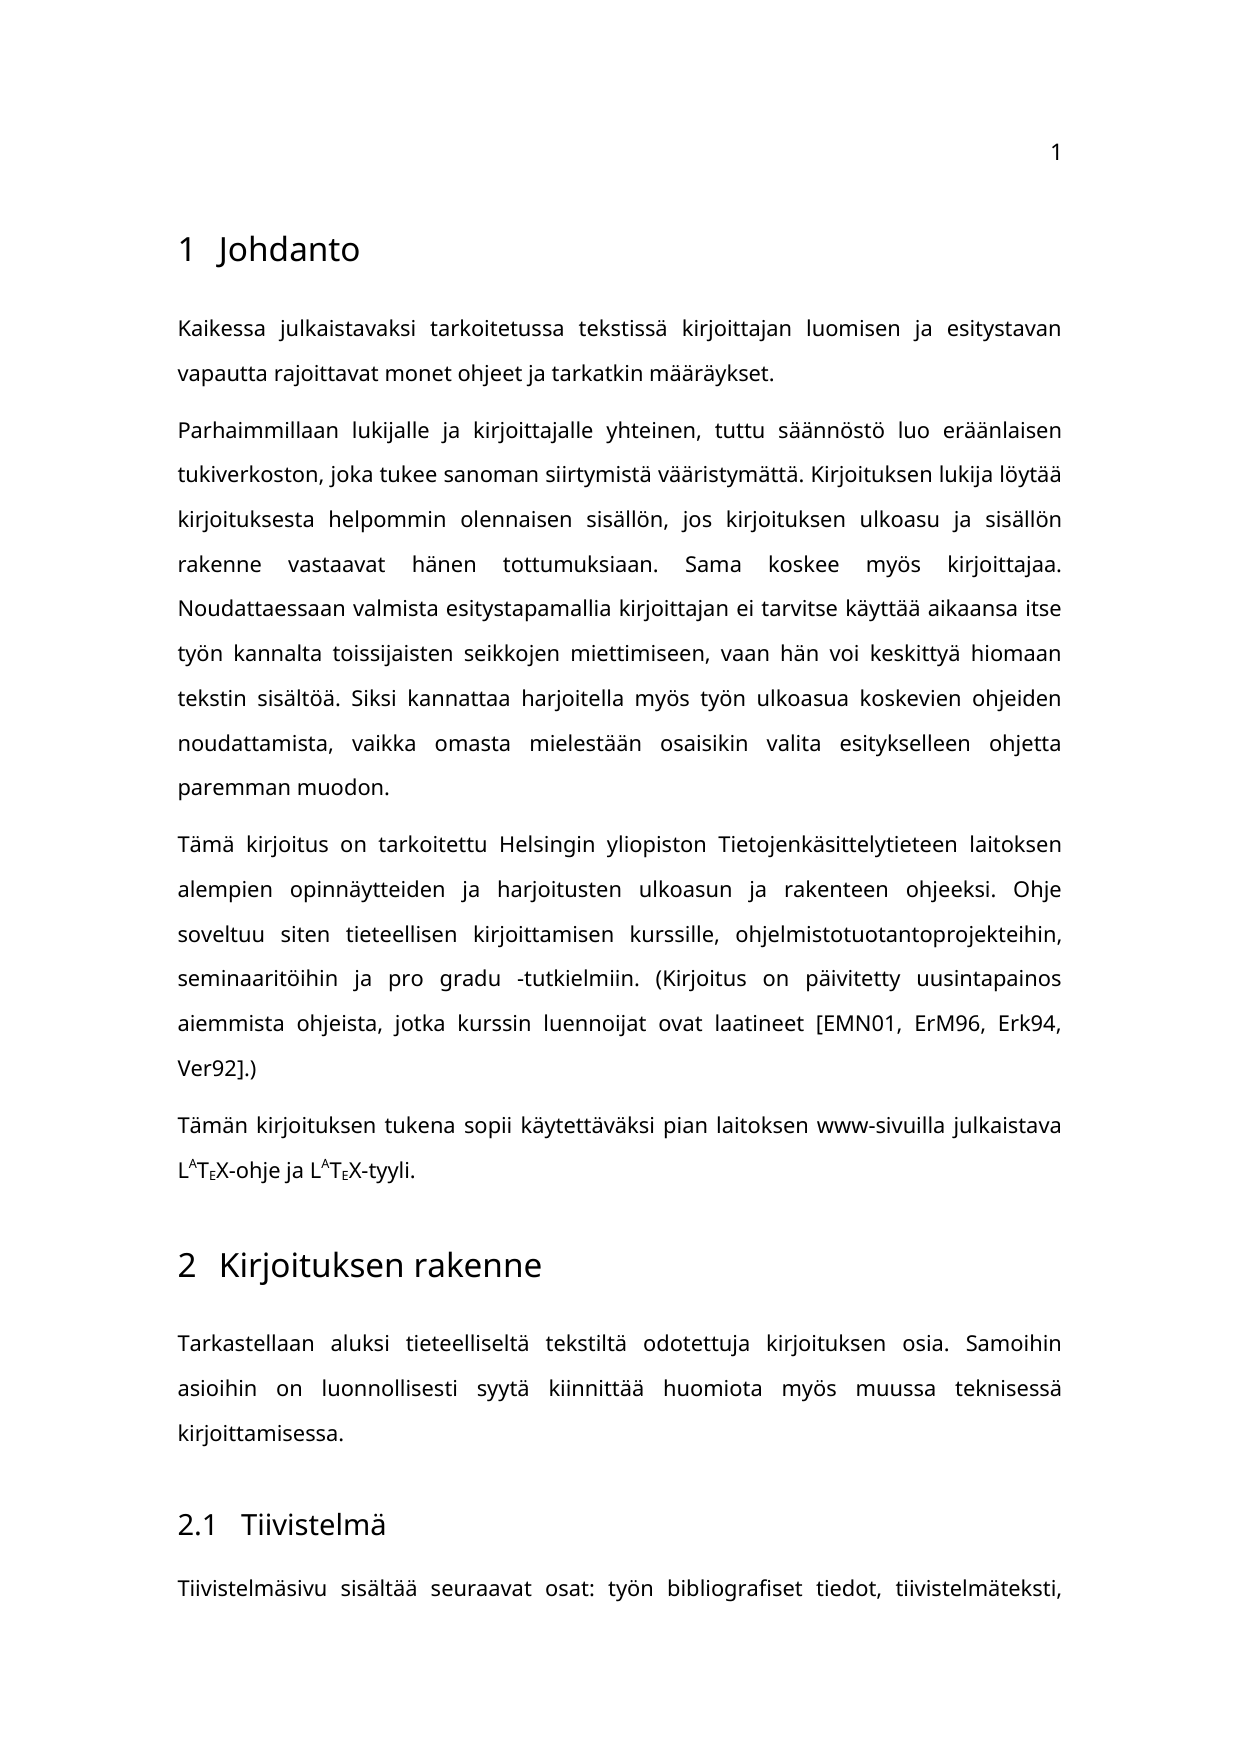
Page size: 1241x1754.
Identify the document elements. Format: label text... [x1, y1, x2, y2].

text Tiivistelmäsivu sisältää seuraavat osat: työn bibliografiset tiedot, tiivistelmäteksti, [177, 1573, 1063, 1603]
text Tämä kirjoitus on tarkoitettu Helsingin yliopiston Tietojenkäsittelytieteen laitoksen alempien opinnäytteiden ja harjoitusten ulkoasun ja rakenteen ohjeeksi. Ohje soveltuu siten tieteellisen kirjoittamisen kurssille, ohjelmistotuotantoprojekteihin, seminaaritöihin ja pro gradu -tutkielmiin. (Kirjoitus on päivitetty uusintapainos aiemmista ohjeista, jotka kurssin luennoijat ovat laatineet [EMN01, ErM96, Erk94, Ver92].) [177, 829, 1063, 1083]
subtitle Kirjoituksen rakenne [177, 1241, 1063, 1287]
text Kaikessa julkaistavaksi tarkoitetussa tekstissä kirjoittajan luomisen ja esitystavan vapautta rajoittavat monet ohjeet ja tarkatkin määräykset. [177, 313, 1063, 387]
text Tämän kirjoituksen tukena sopii käytettäväksi pian laitoksen www-sivuilla julkaistava LATEX-ohje ja LATEX-tyyli. [177, 1110, 1063, 1184]
subtitle Tiivistelmä [177, 1504, 1063, 1544]
text Tarkastellaan aluksi tieteelliseltä tekstiltä odotettuja kirjoituksen osia. Samoihin asioihin on luonnollisesti syytä kiinnittää huomiota myös muussa teknisessä kirjoittamisessa. [177, 1328, 1063, 1447]
subtitle Johdanto [177, 226, 1063, 271]
text Parhaimmillaan lukijalle ja kirjoittajalle yhteinen, tuttu säännöstö luo eräänlaisen tukiverkoston, joka tukee sanoman siirtymistä vääristymättä. Kirjoituksen lukija löytää kirjoituksesta helpommin olennaisen sisällön, jos kirjoituksen ulkoasu ja sisällön rakenne vastaavat hänen tottumuksiaan. Sama koskee myös kirjoittajaa. Noudattaessaan valmista esitystapamallia kirjoittajan ei tarvitse käyttää aikaansa itse työn kannalta toissijaisten seikkojen miettimiseen, vaan hän voi keskittyä hiomaan tekstin sisältöä. Siksi kannattaa harjoitella myös työn ulkoasua koskevien ohjeiden noudattamista, vaikka omasta mielestään osaisikin valita esitykselleen ohjetta paremman muodon. [177, 415, 1063, 802]
